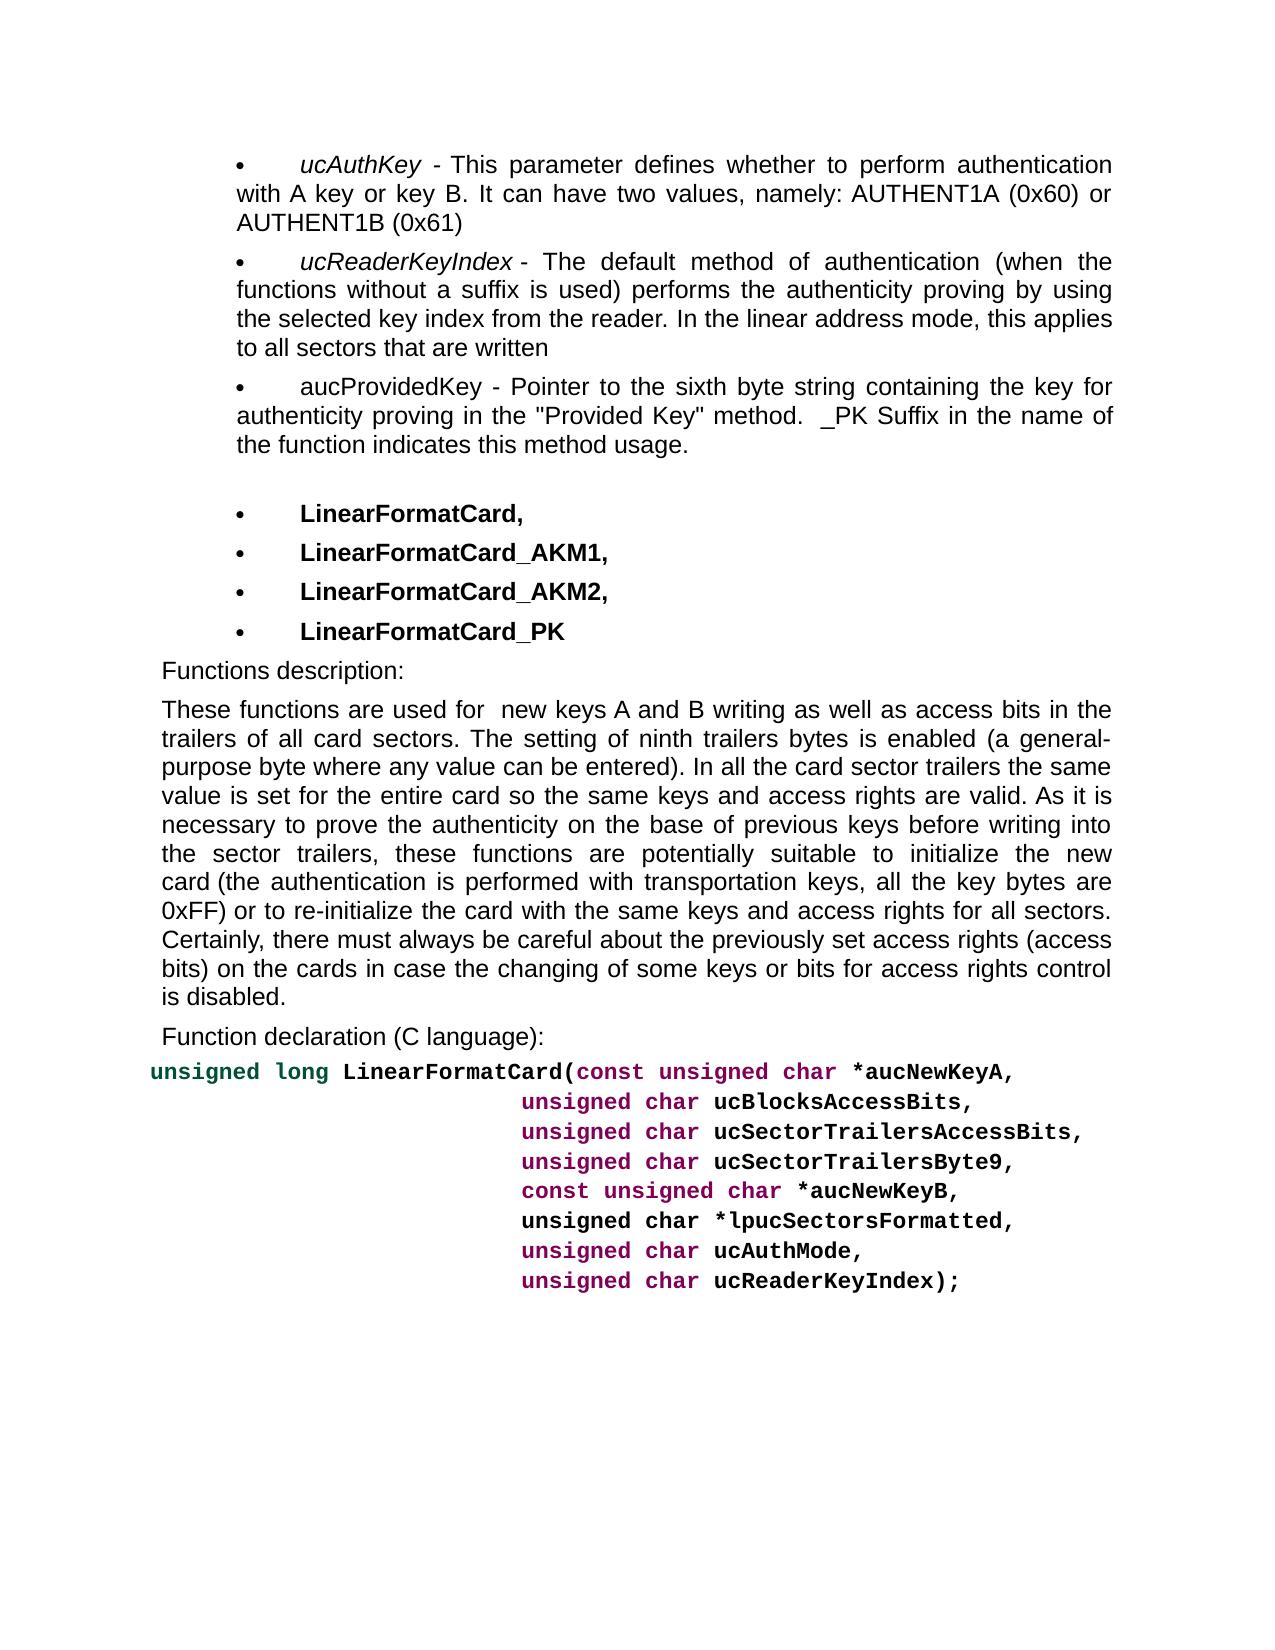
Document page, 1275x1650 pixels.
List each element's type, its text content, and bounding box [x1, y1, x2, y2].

text These functions are used for new keys A and B writing as well as access bits in the trailers of all card sectors. The setting of ninth trailers bytes is enabled (a general-purpose byte where any value can be entered). In all the card sector trailers the same value is set for the entire card so the same keys and access rights are valid. As it is necessary to prove the authenticity on the base of previous keys before writing into the sector trailers, these functions are potentially suitable to initialize the new card (the authentication is performed with transportation keys, all the key bytes are 0xFF) or to re-initialize the card with the same keys and access rights for all sectors. Certainly, there must always be careful about the previously set access rights (access bits) on the cards in case the changing of some keys or bits for access rights control is disabled. [161, 695, 1114, 1011]
list LinearFormatCard_AKM2, [236, 577, 1114, 606]
list LinearFormatCard, [236, 499, 1114, 528]
list aucProvidedKey - Pointer to the sixth byte string containing the key for authenticity proving in the "Provided Key" method. _PK Suffix in the name of the function indicates this method usage. [236, 372, 1114, 458]
text Function declaration (C language): [161, 1022, 1114, 1050]
list LinearFormatCard_AKM1, [236, 538, 1114, 567]
list LinearFormatCard_PK [236, 617, 1114, 645]
text unsigned long LinearFormatCard(const unsigned char *aucNewKeyA, unsigned char ucBlocksAccessBits, unsigned char ucSectorTrailersAccessBits, unsigned char ucSectorTrailersByte9, const unsigned char *aucNewKeyB, unsigned char *lpucSectorsFormatted, unsigned char ucAuthMode, unsigned char ucReaderKeyIndex); [150, 1061, 1125, 1295]
list ucAuthKey - This parameter defines whether to perform authentication with A key or key B. It can have two values, namely: AUTHENT1A (0x60) or AUTHENT1B (0x61) [236, 150, 1114, 236]
text Functions description: [161, 656, 1114, 684]
list ucReaderKeyIndex - The default method of authentication (when the functions without a suffix is used) performs the authenticity proving by using the selected key index from the reader. In the linear address mode, this applies to all sectors that are written [236, 247, 1114, 362]
